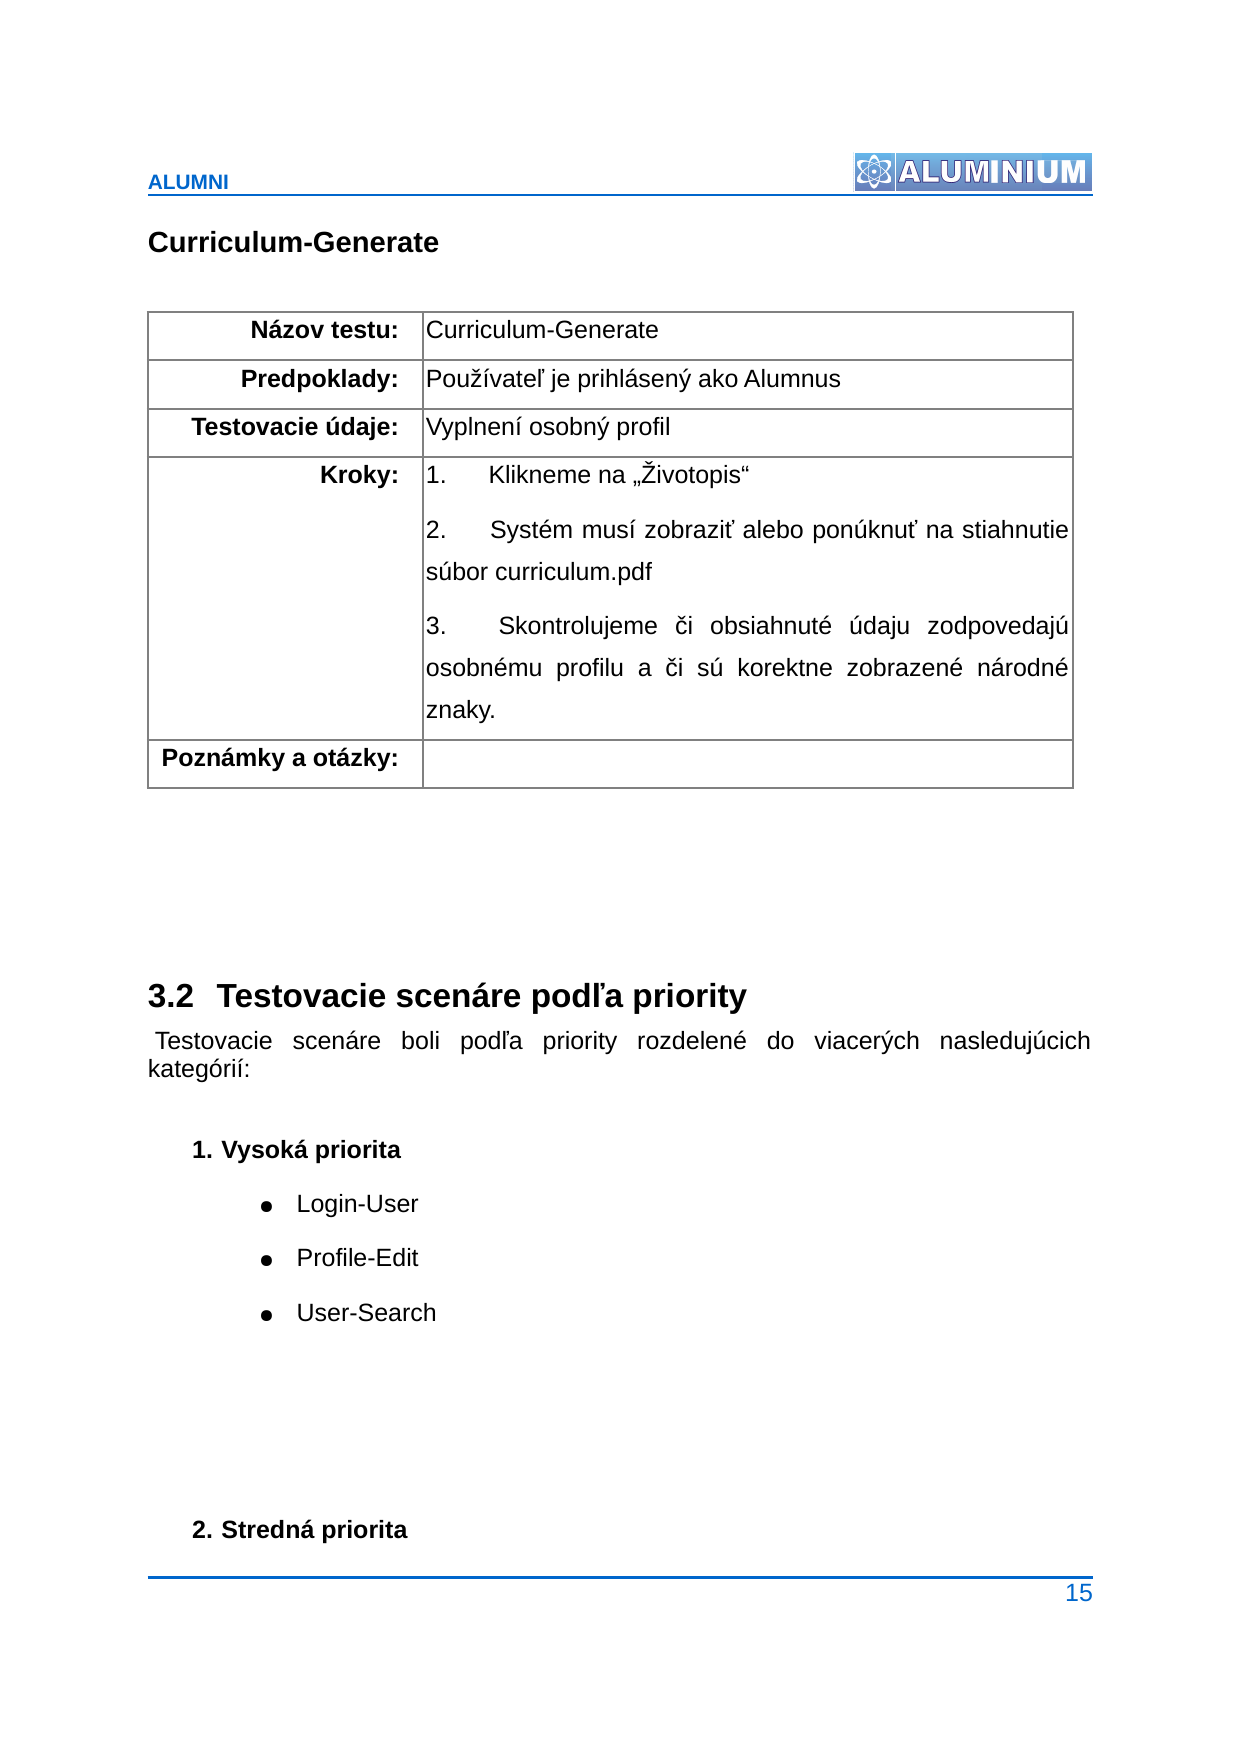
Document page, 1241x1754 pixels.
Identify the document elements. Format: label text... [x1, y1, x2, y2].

table_cell 1. Klikneme na „Životopis“ 2. Systém musí zobraziť alebo ponúknuť na stiahnutie súbor curriculum.pdf 3. Skontrolujeme či obsiahnuté údaju zodpovedajú osobnému profilu a či sú korektne zobrazené národné znaky. [424, 458, 1072, 739]
table_header Curriculum-Generate [424, 313, 1072, 359]
table_cell Používateľ je prihlásený ako Alumnus [424, 361, 1072, 408]
subtitle Testovacie scenáre podľa priority [148, 977, 1093, 1014]
table_cell Poznámky a otázky: [149, 741, 422, 787]
subtitle Curriculum-Generate [148, 226, 1093, 258]
list Login-User [259, 1190, 1093, 1218]
table_cell Predpoklady: [149, 361, 422, 408]
table_cell Vyplnení osobný profil [424, 410, 1072, 456]
table_header Názov testu: [149, 313, 422, 359]
table_cell [424, 741, 1072, 787]
list User-Search [259, 1299, 1093, 1327]
table_cell Testovacie údaje: [149, 410, 422, 456]
list Profile-Edit [259, 1244, 1093, 1272]
table_cell Kroky: [149, 458, 422, 739]
text Testovacie scenáre boli podľa priority rozdelené do viacerých nasledujúcich kategórií: [148, 1027, 1093, 1083]
list Vysoká priorita [192, 1136, 1093, 1163]
list Stredná priorita [192, 1516, 1093, 1544]
